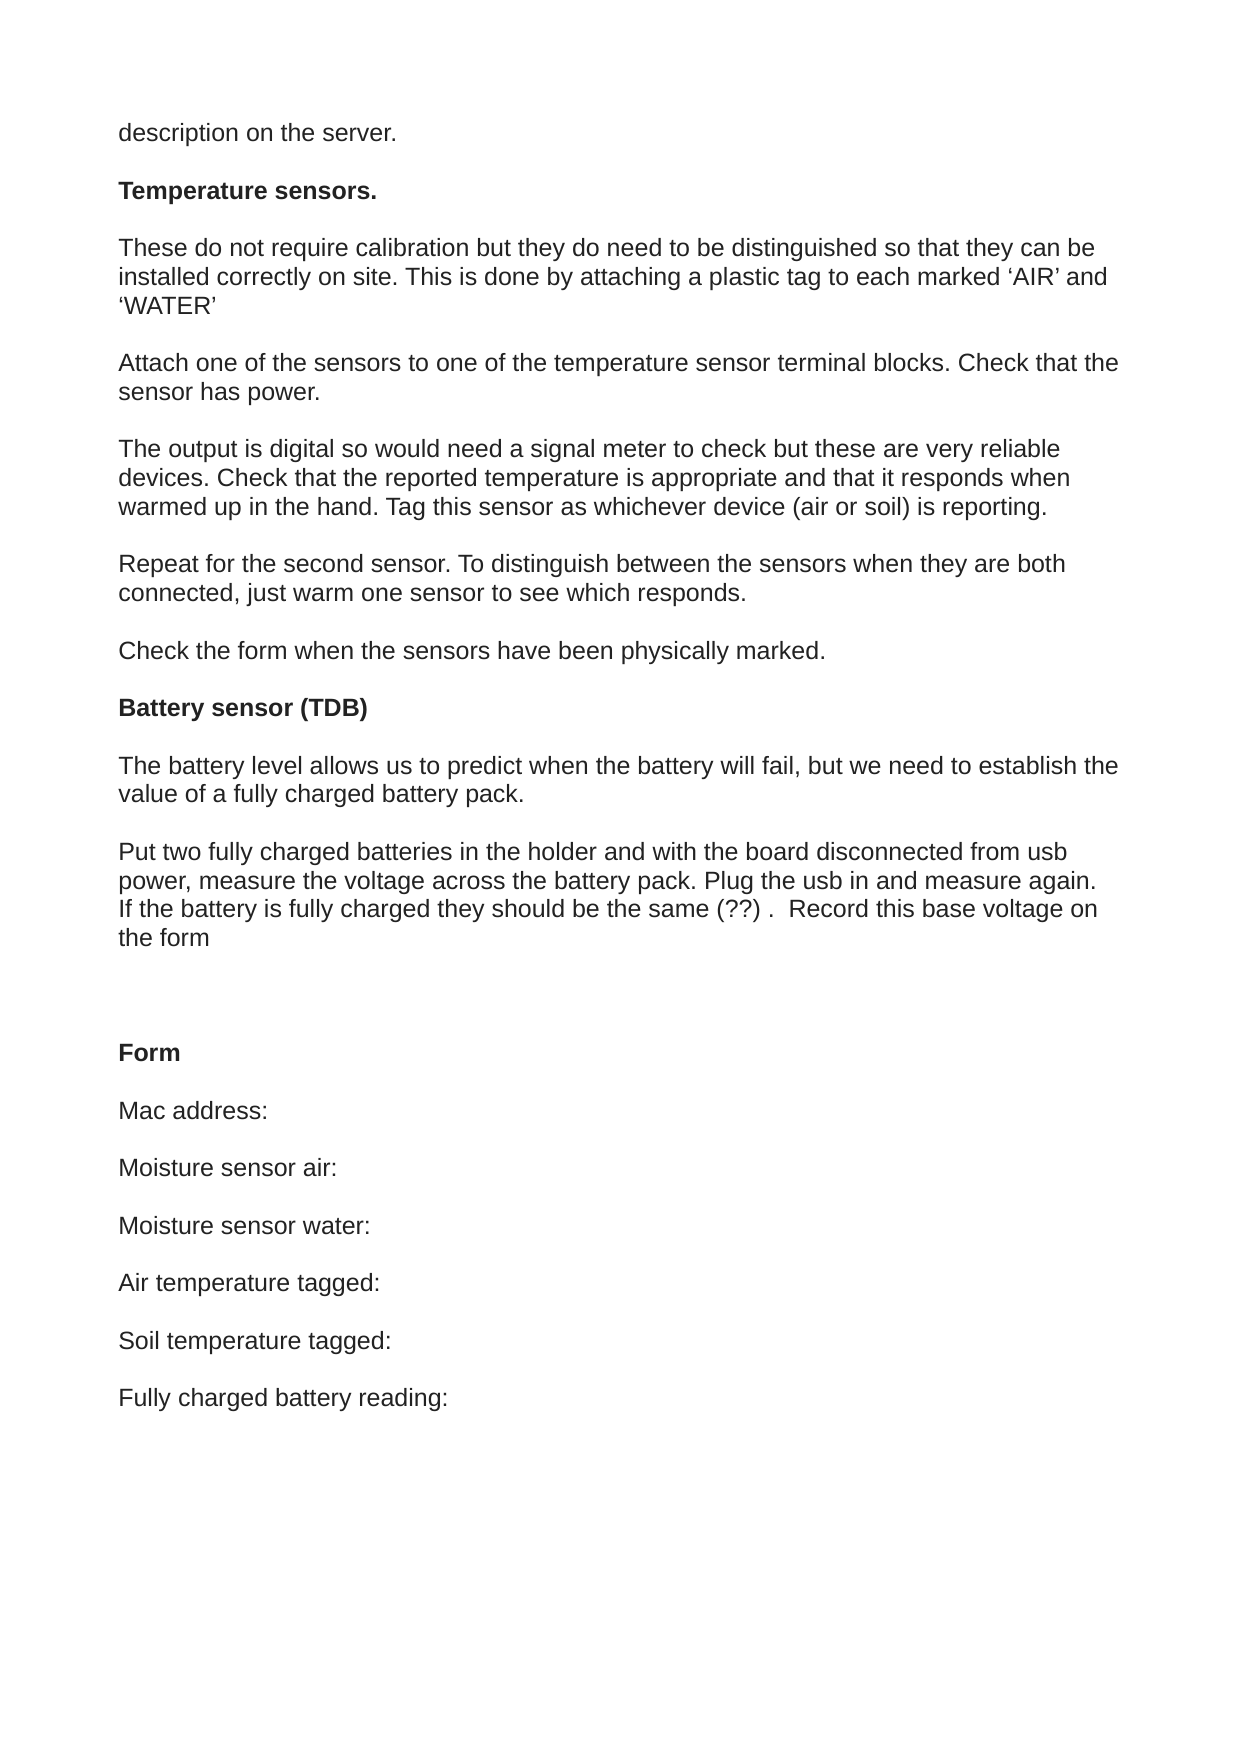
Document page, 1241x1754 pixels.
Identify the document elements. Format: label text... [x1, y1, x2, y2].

text description on the server. Temperature sensors. These do not require calibration but they do need to be distinguished so that they can be installed correctly on site. This is done by attaching a plastic tag to each marked ‘AIR’ and ‘WATER’ Attach one of the sensors to one of the temperature sensor terminal blocks. Check that the sensor has power. The output is digital so would need a signal meter to check but these are very reliable devices. Check that the reported temperature is appropriate and that it responds when warmed up in the hand. Tag this sensor as whichever device (air or soil) is reporting. Repeat for the second sensor. To distinguish between the sensors when they are both connected, just warm one sensor to see which responds. Check the form when the sensors have been physically marked. Battery sensor (TDB) The battery level allows us to predict when the battery will fail, but we need to establish the value of a fully charged battery pack. Put two fully charged batteries in the holder and with the board disconnected from usb power, measure the voltage across the battery pack. Plug the usb in and measure again. If the battery is fully charged they should be the same (??) . Record this base voltage on the form Form Mac address: Moisture sensor air: Moisture sensor water: Air temperature tagged: Soil temperature tagged: Fully charged battery reading: [118, 118, 1122, 1412]
